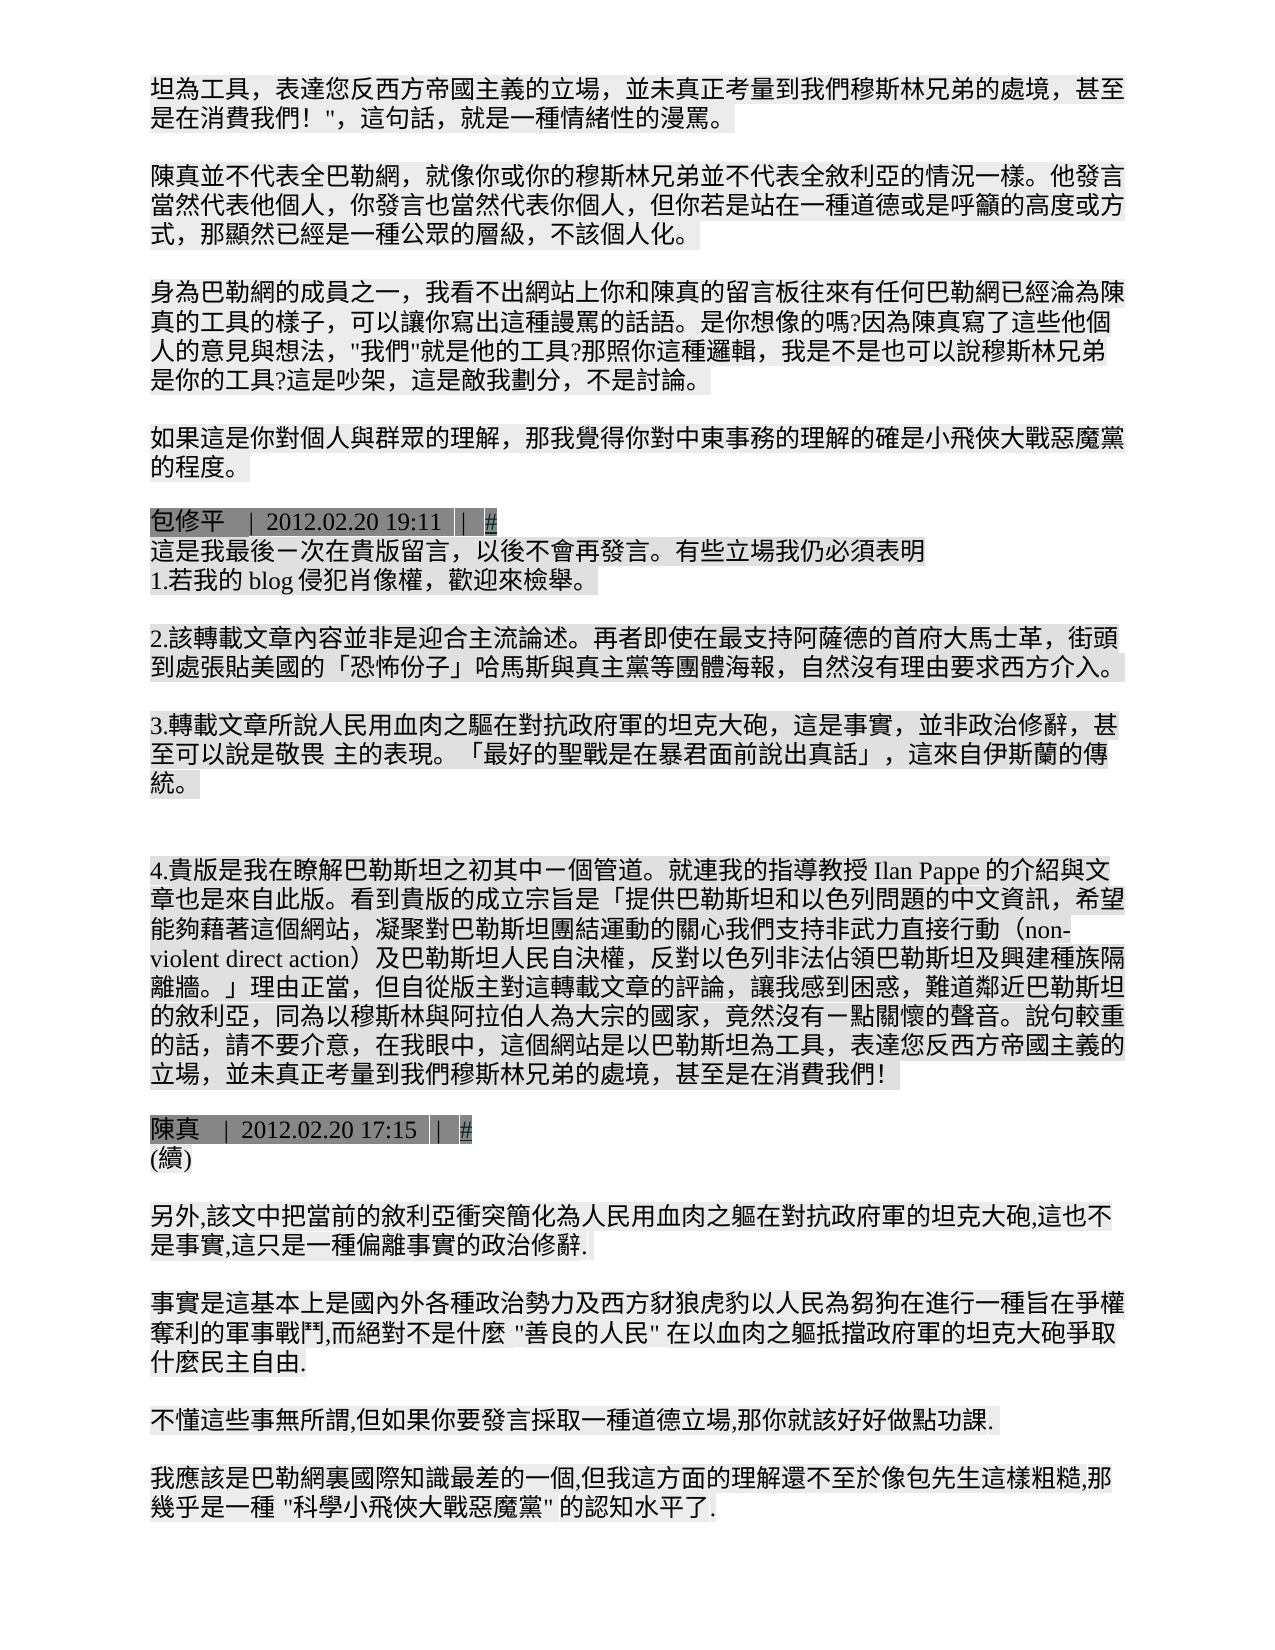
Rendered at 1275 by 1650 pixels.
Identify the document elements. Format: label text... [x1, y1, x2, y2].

text (續) 另外,該文中把當前的敘利亞衝突簡化為人民用血肉之軀在對抗政府軍的坦克大砲,這也不是事實,這只是一種偏離事實的政治修辭. 事實是這基本上是國內外各種政治勢力及西方豺狼虎豹以人民為芻狗在進行一種旨在爭權奪利的軍事戰鬥,而絕對不是什麼 "善良的人民" 在以血肉之軀抵擋政府軍的坦克大砲爭取什麼民主自由. 不懂這些事無所謂,但如果你要發言採取一種道德立場,那你就該好好做點功課. 我應該是巴勒網裏國際知識最差的一個,但我這方面的理解還不至於像包先生這樣粗糙,那幾乎是一種 "科學小飛俠大戰惡魔黨" 的認知水平了. [150, 1144, 1125, 1522]
text 這是我最後ㄧ次在貴版留言，以後不會再發言。有些立場我仍必須表明 1.若我的blog侵犯肖像權，歡迎來檢舉。 2.該轉載文章內容並非是迎合主流論述。再者即使在最支持阿薩德的首府大馬士革，街頭到處張貼美國的「恐怖份子」哈馬斯與真主黨等團體海報，自然沒有理由要求西方介入。 3.轉載文章所說人民用血肉之驅在對抗政府軍的坦克大砲，這是事實，並非政治修辭，甚至可以說是敬畏 主的表現。「最好的聖戰是在暴君面前說出真話」，這來自伊斯蘭的傳統。 4.貴版是我在瞭解巴勒斯坦之初其中ㄧ個管道。就連我的指導教授Ilan Pappe的介紹與文章也是來自此版。看到貴版的成立宗旨是「提供巴勒斯坦和以色列問題的中文資訊，希望能夠藉著這個網站，凝聚對巴勒斯坦團結運動的關心我們支持非武力直接行動（non-violent direct action）及巴勒斯坦人民自決權，反對以色列非法佔領巴勒斯坦及興建種族隔離牆。」理由正當，但自從版主對這轉載文章的評論，讓我感到困惑，難道鄰近巴勒斯坦的敘利亞，同為以穆斯林與阿拉伯人為大宗的國家，竟然沒有ㄧ點關懷的聲音。說句較重的話，請不要介意，在我眼中，這個網站是以巴勒斯坦為工具，表達您反西方帝國主義的立場，並未真正考量到我們穆斯林兄弟的處境，甚至是在消費我們！ [150, 537, 1125, 1090]
text 陳真 | 2012.02.20 17:15 | # [150, 1115, 1125, 1144]
text 包修平 | 2012.02.20 19:11 | # [150, 507, 1125, 537]
text 坦為工具，表達您反西方帝國主義的立場，並未真正考量到我們穆斯林兄弟的處境，甚至是在消費我們！"，這句話，就是一種情緒性的漫罵。 陳真並不代表全巴勒網，就像你或你的穆斯林兄弟並不代表全敘利亞的情況一樣。他發言當然代表他個人，你發言也當然代表你個人，但你若是站在一種道德或是呼籲的高度或方式，那顯然已經是一種公眾的層級，不該個人化。 身為巴勒網的成員之一，我看不出網站上你和陳真的留言板往來有任何巴勒網已經淪為陳真的工具的樣子，可以讓你寫出這種謾罵的話語。是你想像的嗎?因為陳真寫了這些他個人的意見與想法，"我們"就是他的工具?那照你這種邏輯，我是不是也可以說穆斯林兄弟是你的工具?這是吵架，這是敵我劃分，不是討論。 如果這是你對個人與群眾的理解，那我覺得你對中東事務的理解的確是小飛俠大戰惡魔黨的程度。 [150, 75, 1125, 482]
